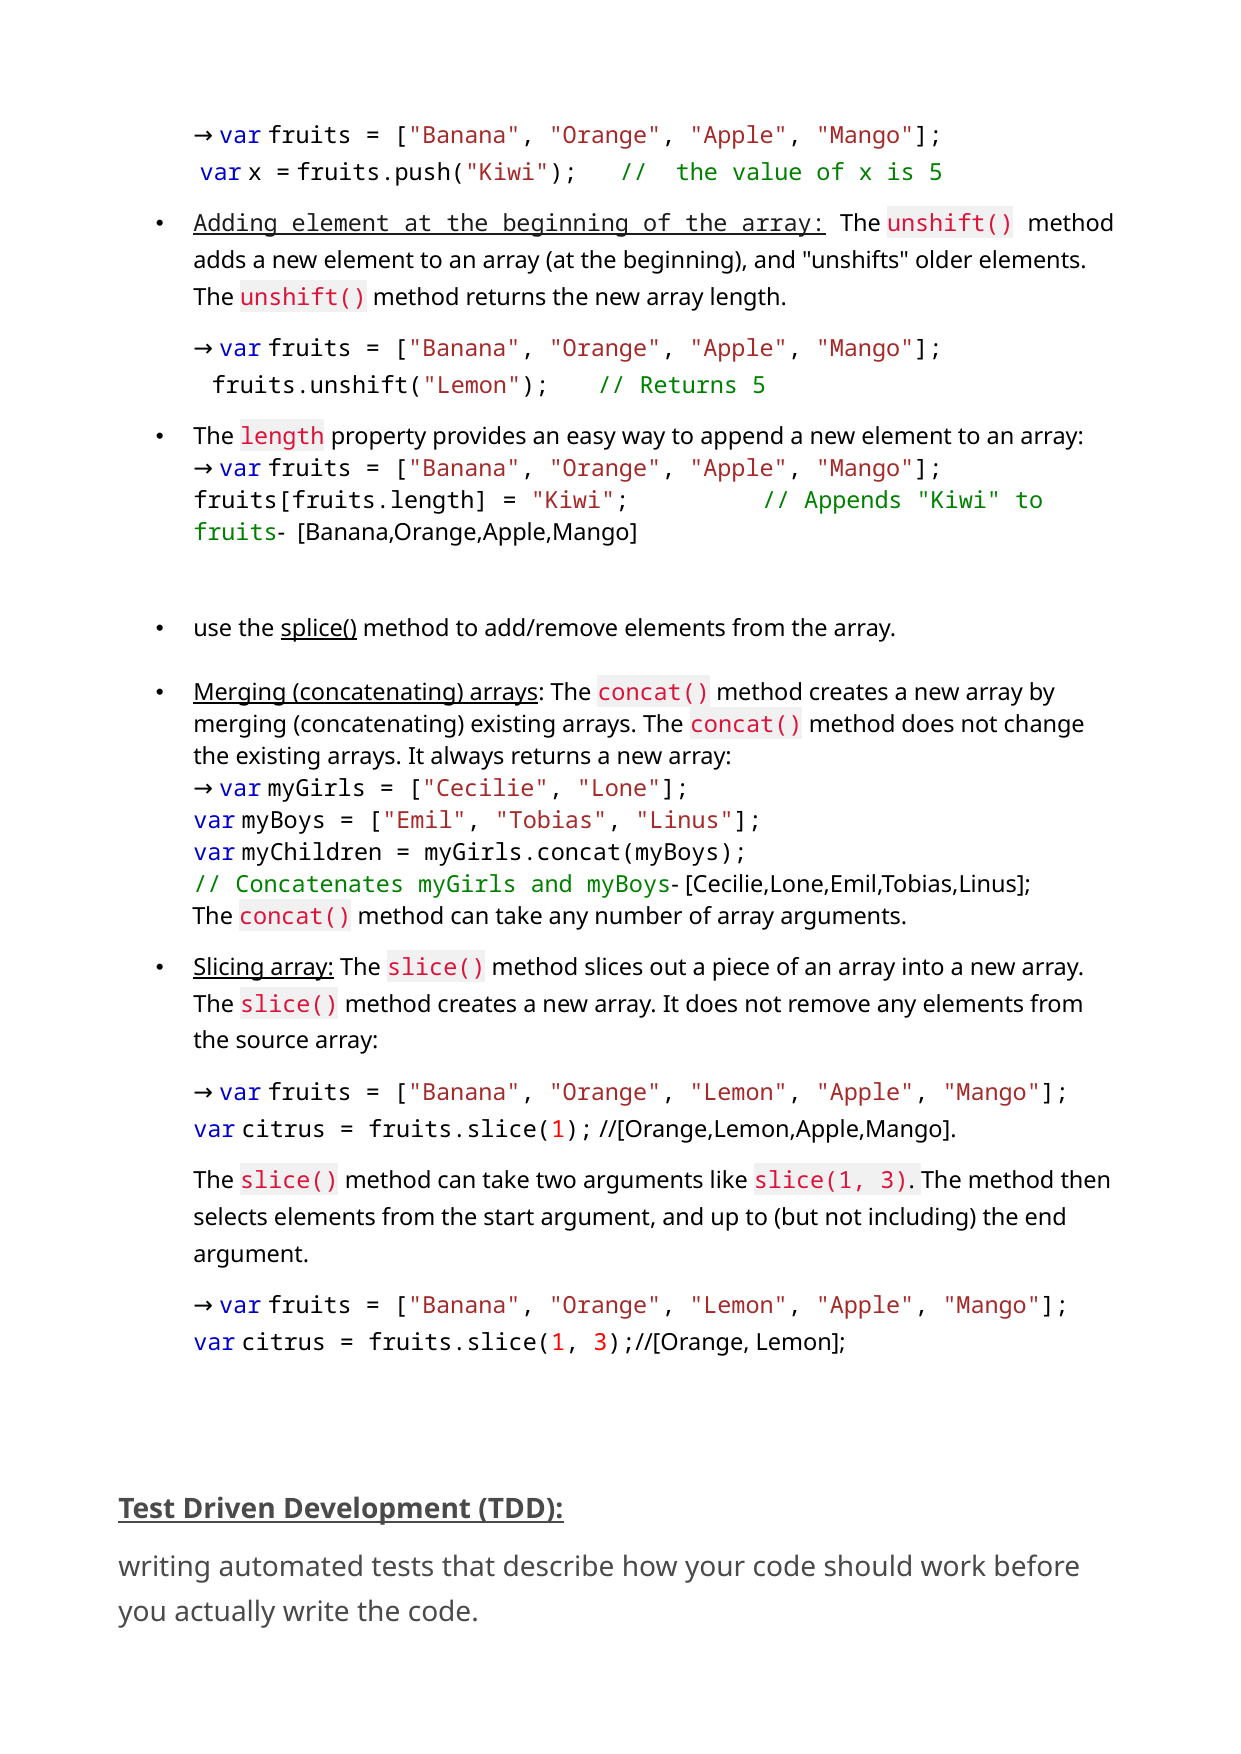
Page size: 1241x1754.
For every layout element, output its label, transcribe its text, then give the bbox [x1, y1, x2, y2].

list → var myGirls = ["Cecilie", "Lone"]; var myBoys = ["Emil", "Tobias", "Linus"]; var myChildren = myGirls.concat(myBoys); // Concatenates myGirls and myBoys- [Cecilie,Lone,Emil,Tobias,Linus]; [156, 771, 1122, 899]
list Merging (concatenating) arrays: The concat() method creates a new array by merging (concatenating) existing arrays. The concat() method does not change the existing arrays. It always returns a new array: [156, 675, 1122, 771]
text The concat() method can take any number of array arguments. [118, 899, 1122, 931]
text writing automated tests that describe how your code should work before you actually write the code. [118, 1547, 1122, 1629]
list Slicing array: The slice() method slices out a piece of an array into a new array. The slice() method creates a new array. It does not remove any elements from the source array: [156, 950, 1122, 1056]
text Test Driven Development (TDD): [118, 1488, 1122, 1526]
list → var fruits = ["Banana", "Orange", "Apple", "Mango"]; fruits[fruits.length] = "Kiwi"; // Appends "Kiwi" to fruits- [Banana,Orange,Apple,Mango] [156, 451, 1122, 611]
list The slice() method can take two arguments like slice(1, 3). The method then selects elements from the start argument, and up to (but not including) the end argument. [156, 1163, 1122, 1269]
list Adding element at the beginning of the array: The unshift() method adds a new element to an array (at the beginning), and "unshifts" older elements. The unshift() method returns the new array length. [156, 206, 1122, 312]
list use the splice() method to add/remove elements from the array. [156, 611, 1122, 643]
list The length property provides an easy way to append a new element to an array: [156, 419, 1122, 451]
list → var fruits = ["Banana", "Orange", "Apple", "Mango"]; fruits.unshift("Lemon"); // Returns 5 [156, 331, 1122, 400]
list → var fruits = ["Banana", "Orange", "Apple", "Mango"]; var x = fruits.push("Kiwi"); // the value of x is 5 [156, 118, 1122, 187]
list → var fruits = ["Banana", "Orange", "Lemon", "Apple", "Mango"]; var citrus = fruits.slice(1, 3);//[Orange, Lemon]; [156, 1288, 1122, 1357]
list → var fruits = ["Banana", "Orange", "Lemon", "Apple", "Mango"]; var citrus = fruits.slice(1); //[Orange,Lemon,Apple,Mango]. [156, 1075, 1122, 1144]
